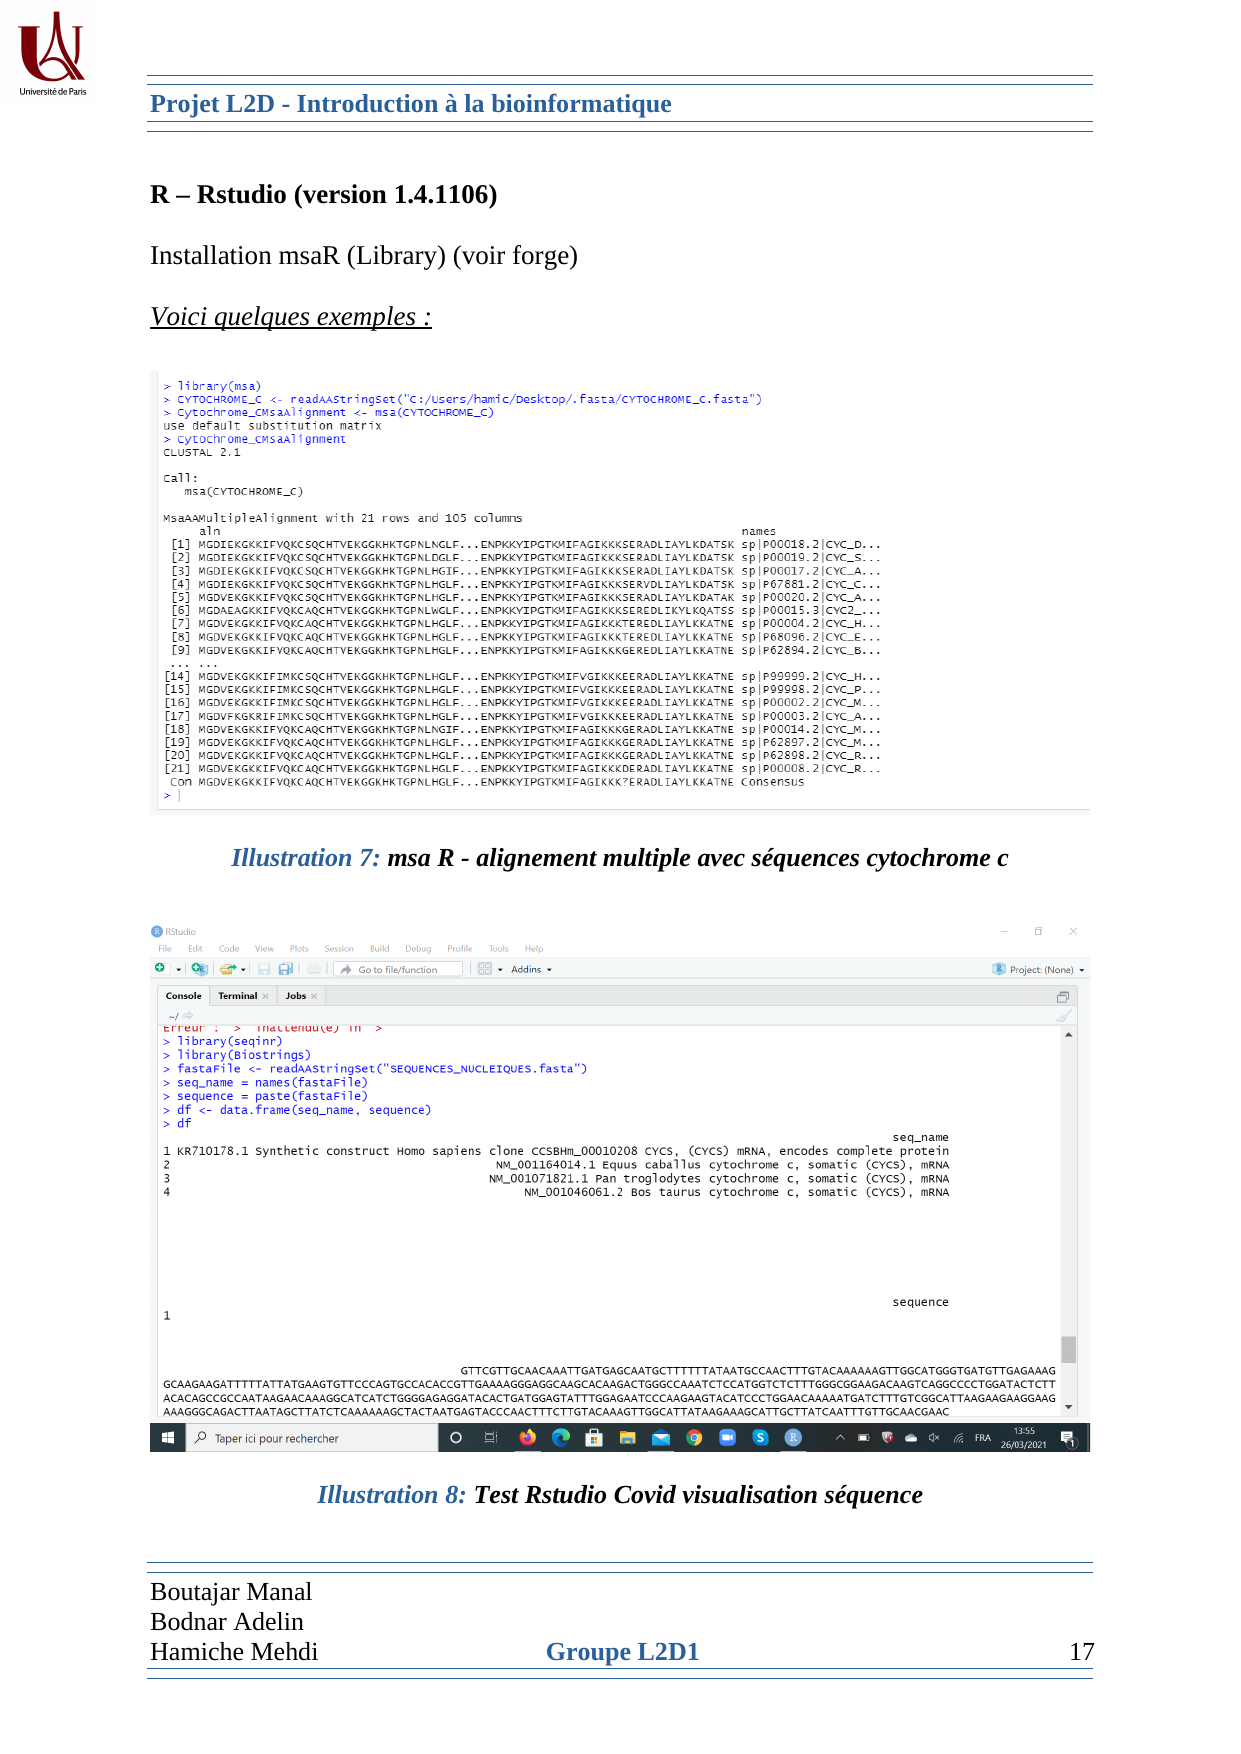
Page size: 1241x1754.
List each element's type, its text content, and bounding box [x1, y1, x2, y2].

text [150, 911, 1090, 923]
text Illustration 7: msa R - alignement multiple avec séquences cytochrome c [150, 815, 1090, 872]
text Installation msaR (Library) (voir forge) [150, 239, 1090, 270]
text R – Rstudio (version 1.4.1106) [150, 178, 1090, 209]
picture [150, 371, 1091, 815]
text [150, 359, 1090, 371]
picture [0, 0, 101, 107]
text Voici quelques exemples : [150, 300, 1090, 331]
text Illustration 8: Test Rstudio Covid visualisation séquence [150, 1452, 1090, 1509]
picture [150, 923, 1091, 1452]
